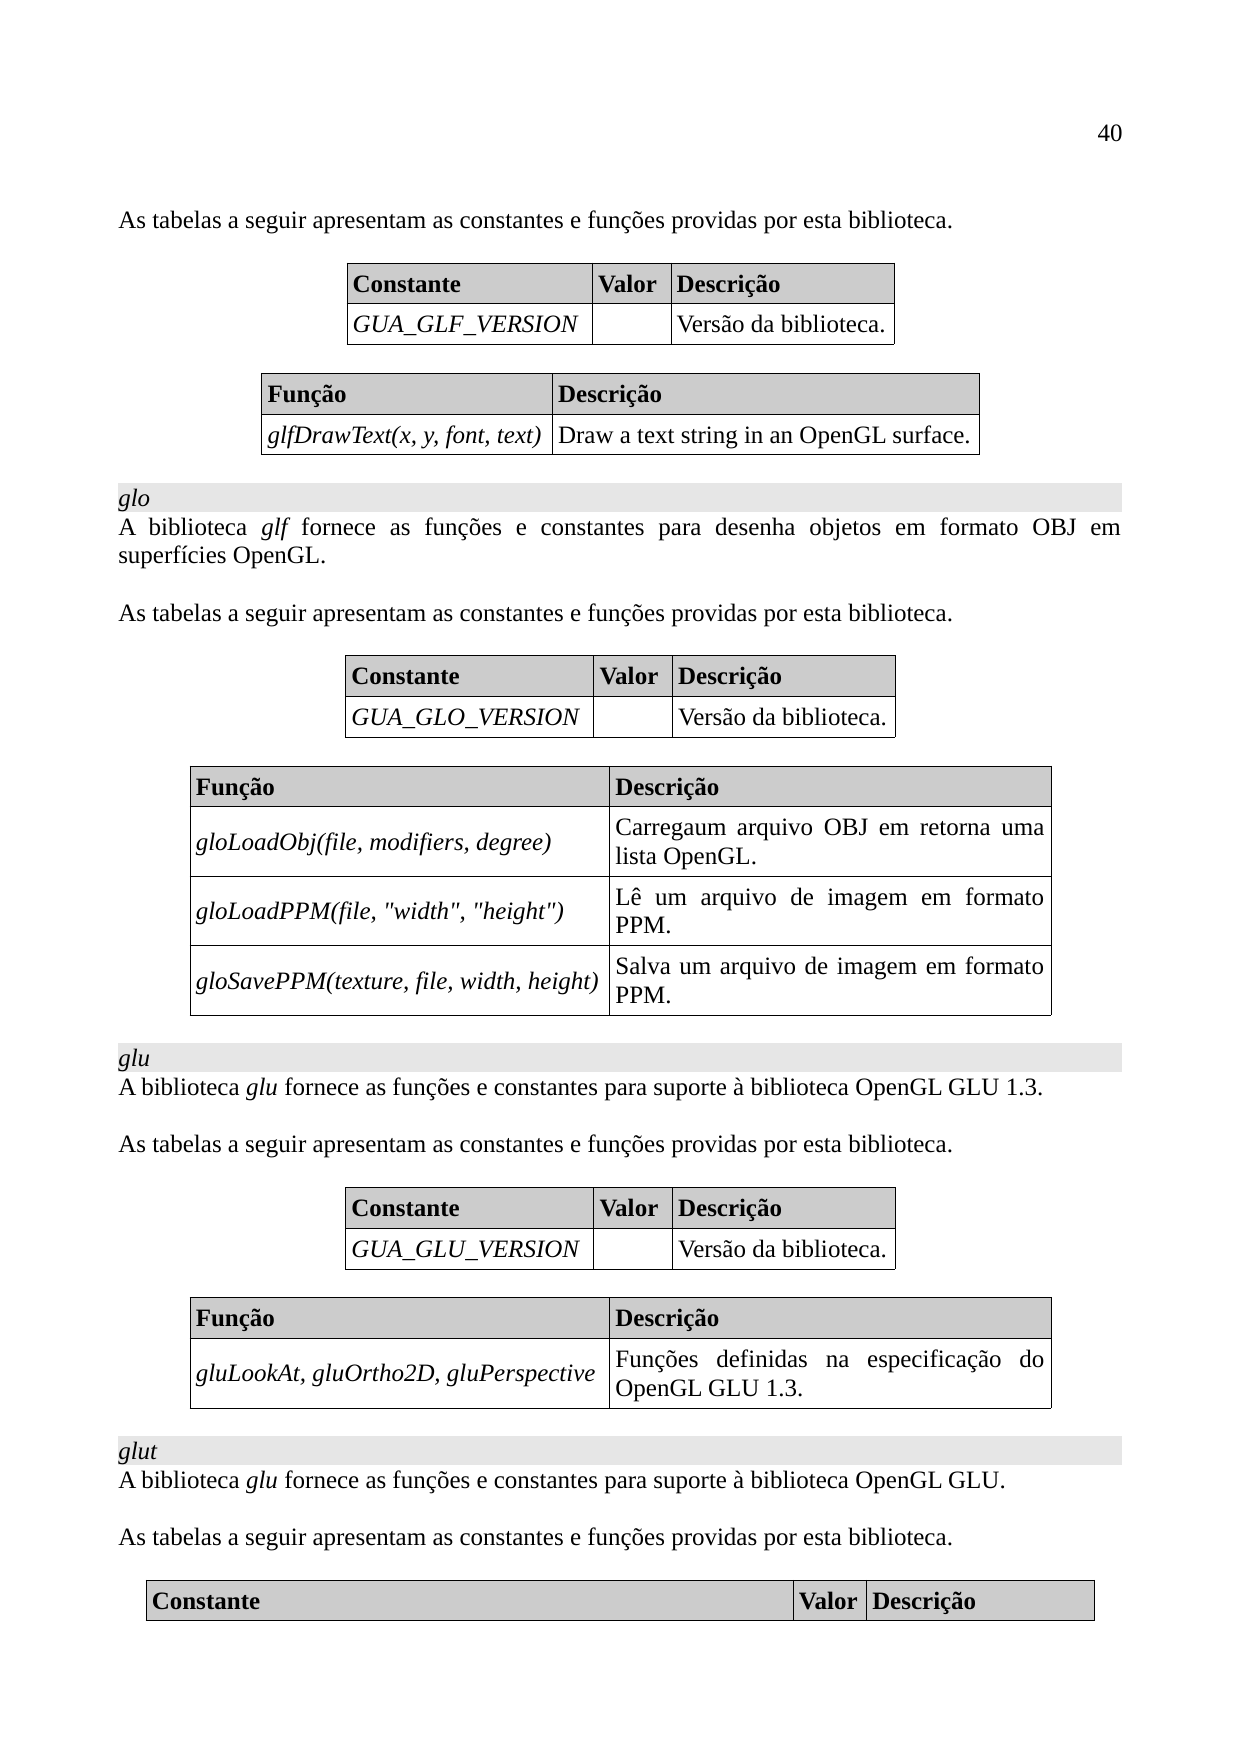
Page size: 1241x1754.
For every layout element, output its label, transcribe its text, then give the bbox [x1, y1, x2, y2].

text A biblioteca glu fornece as funções e constantes para suporte à biblioteca OpenGL GLU 1.3. [118, 1072, 1122, 1101]
table_cell gloLoadObj(file, modifiers, degree) [191, 807, 609, 876]
table_cell gloSavePPM(texture, file, width, height) [191, 946, 609, 1015]
table_cell Funções definidas na especificação do OpenGL GLU 1.3. [610, 1339, 1051, 1407]
table_header Constante [348, 264, 592, 303]
table_cell Carregaum arquivo OBJ em retorna uma lista OpenGL. [610, 807, 1051, 876]
table_header Valor [594, 656, 672, 696]
table_cell gluLookAt, gluOrtho2D, gluPerspective [191, 1339, 609, 1407]
table_header Descrição [867, 1581, 1094, 1620]
table_cell Versão da biblioteca. [673, 1229, 895, 1268]
table_cell Salva um arquivo de imagem em formato PPM. [610, 946, 1051, 1015]
table_header Constante [346, 1188, 593, 1228]
text A biblioteca glu fornece as funções e constantes para suporte à biblioteca OpenGL GLU. [118, 1465, 1122, 1493]
table_cell gloLoadPPM(file, "width", "height") [191, 877, 609, 945]
text As tabelas a seguir apresentam as constantes e funções providas por esta biblioteca. [118, 1129, 1122, 1158]
table_cell Lê um arquivo de imagem em formato PPM. [610, 877, 1051, 945]
table_cell GUA_GLU_VERSION [346, 1229, 593, 1268]
table_header Descrição [553, 374, 979, 414]
table_cell GUA_GLO_VERSION [346, 697, 593, 737]
table_header Descrição [673, 656, 895, 696]
table_cell glfDrawText(x, y, font, text) [262, 415, 552, 454]
table_header Função [191, 1298, 609, 1338]
table_header Descrição [673, 1188, 895, 1228]
text glut [118, 1436, 1122, 1465]
table_cell Versão da biblioteca. [672, 304, 894, 344]
table_header Valor [794, 1581, 866, 1620]
table_cell [594, 1229, 672, 1268]
table_cell [594, 697, 672, 737]
table_cell Versão da biblioteca. [673, 697, 895, 737]
text glo [118, 483, 1122, 512]
table_cell Draw a text string in an OpenGL surface. [553, 415, 979, 454]
table_cell GUA_GLF_VERSION [348, 304, 592, 344]
table_header Função [191, 767, 609, 806]
table_header Descrição [610, 767, 1051, 806]
table_header Valor [594, 1188, 672, 1228]
table_header Função [262, 374, 552, 414]
table_header Valor [593, 264, 671, 303]
table_header Descrição [672, 264, 894, 303]
table_header Descrição [610, 1298, 1051, 1338]
table_header Constante [147, 1581, 793, 1620]
table_header Constante [346, 656, 593, 696]
text As tabelas a seguir apresentam as constantes e funções providas por esta biblioteca. [118, 1522, 1122, 1551]
text A biblioteca glf fornece as funções e constantes para desenha objetos em formato OBJ em superfícies OpenGL. [118, 512, 1122, 569]
table_cell [593, 304, 671, 344]
text glu [118, 1043, 1122, 1072]
text As tabelas a seguir apresentam as constantes e funções providas por esta biblioteca. [118, 205, 1122, 234]
text As tabelas a seguir apresentam as constantes e funções providas por esta biblioteca. [118, 598, 1122, 627]
